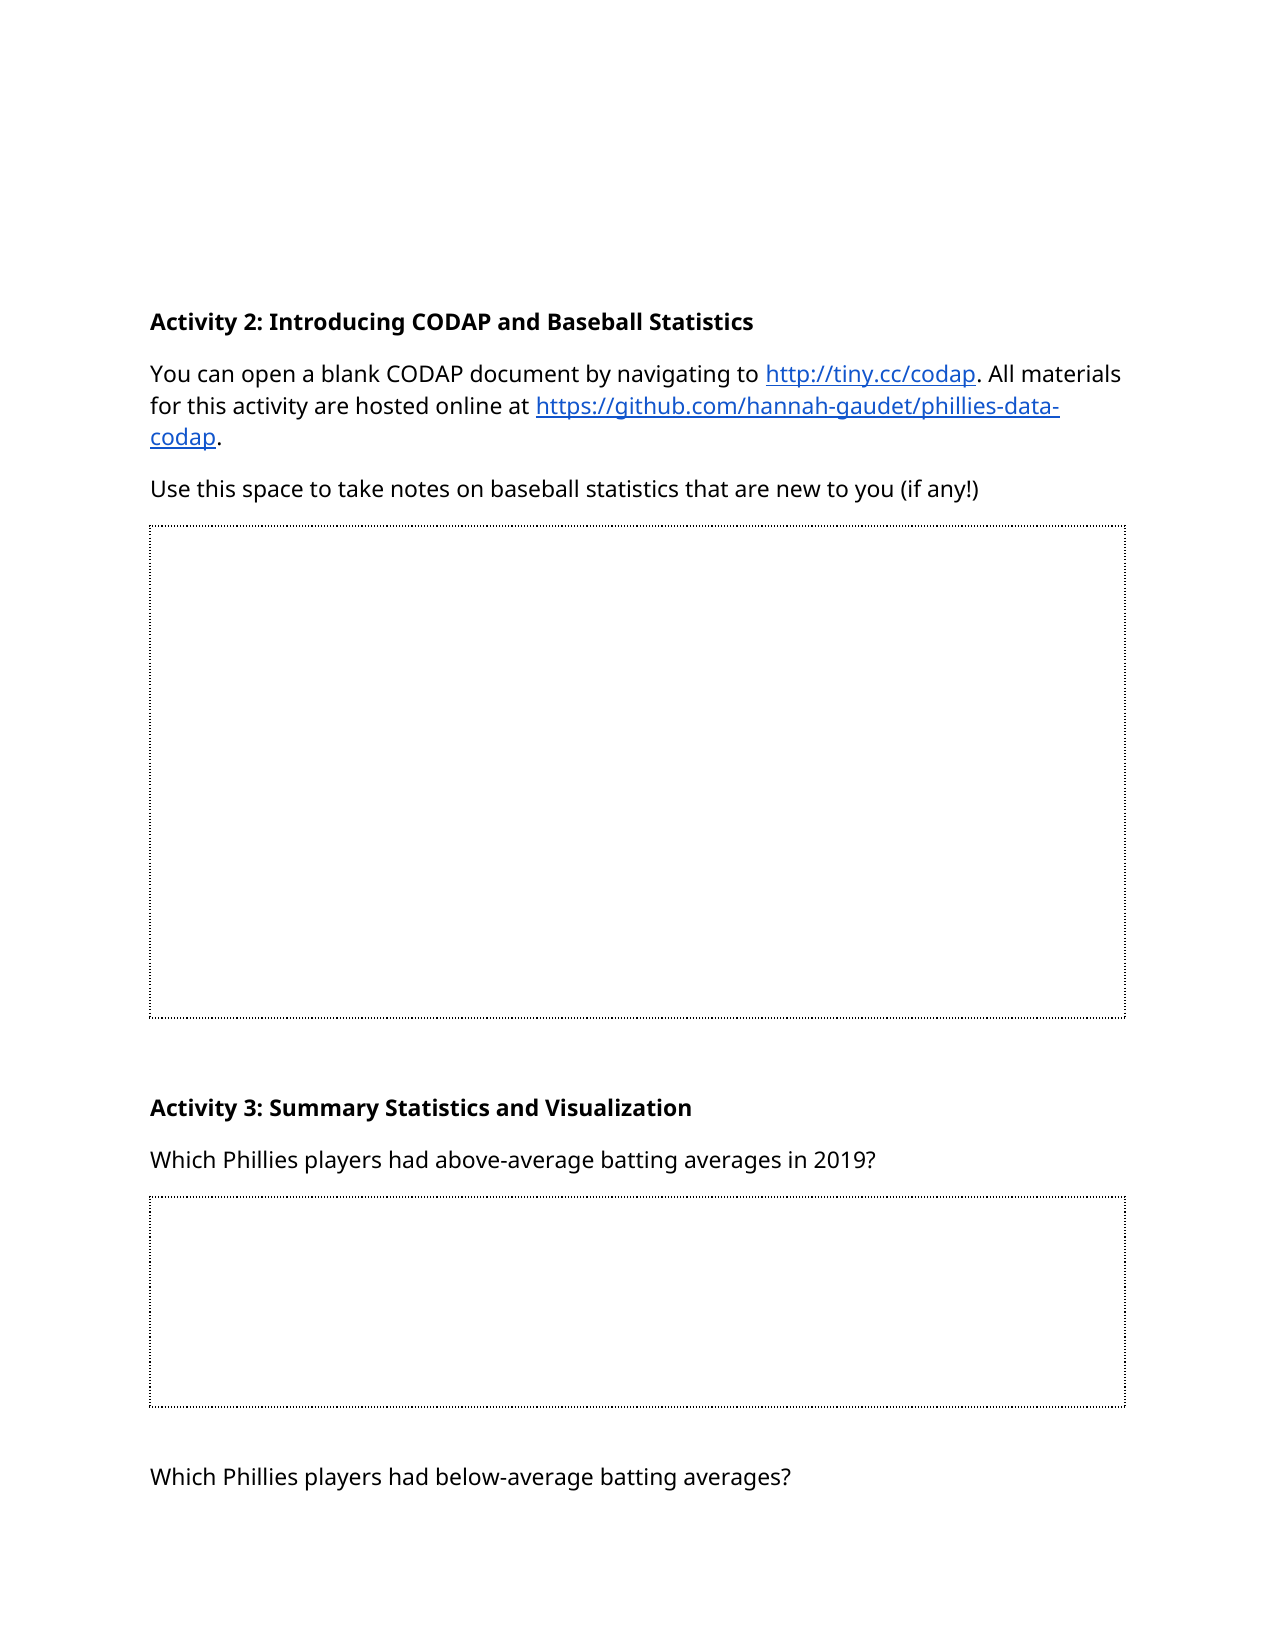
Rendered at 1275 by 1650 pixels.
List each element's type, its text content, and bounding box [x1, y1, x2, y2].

table_header [150, 1196, 1125, 1406]
text Use this space to take notes on baseball statistics that are new to you (if any!) [150, 473, 1125, 504]
text Which Phillies players had below-average batting averages? [150, 1460, 1125, 1492]
text You can open a blank CODAP document by navigating to http://tiny.cc/codap. All materials for this activity are hosted online at https://github.com/hannah-gaudet/phillies-data-codap. [150, 358, 1125, 452]
table_header [150, 525, 1125, 1017]
text Activity 3: Summary Statistics and Visualization [150, 1092, 1125, 1123]
text Which Phillies players had above-average batting averages in 2019? [150, 1144, 1125, 1175]
text Activity 2: Introducing CODAP and Baseball Statistics [150, 306, 1125, 337]
